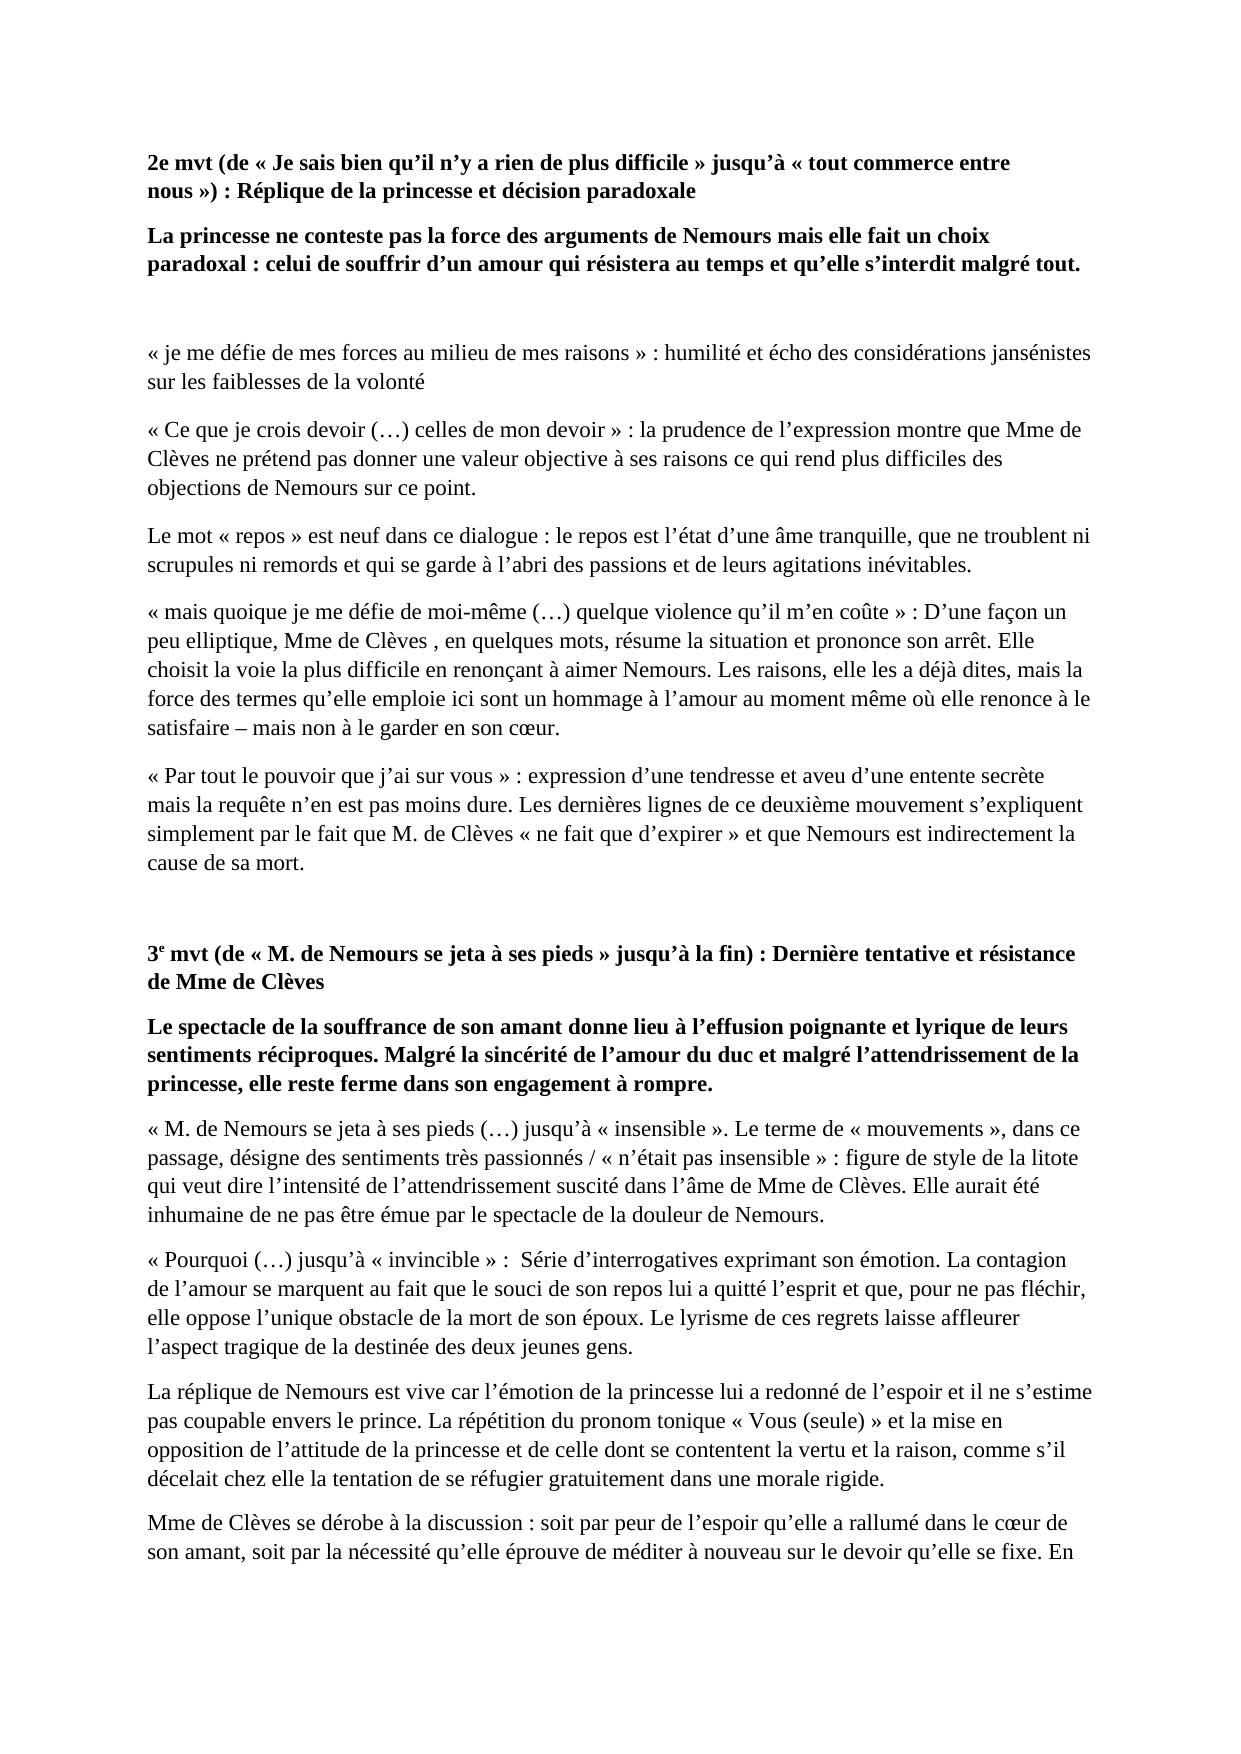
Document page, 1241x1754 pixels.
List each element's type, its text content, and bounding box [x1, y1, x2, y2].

text 3e mvt (de « M. de Nemours se jeta à ses pieds » jusqu’à la fin) : Dernière tentative et résistance de Mme de Clèves [147, 940, 1093, 995]
text La réplique de Nemours est vive car l’émotion de la princesse lui a redonné de l’espoir et il ne s’estime pas coupable envers le prince. La répétition du pronom tonique « Vous (seule) » et la mise en opposition de l’attitude de la princesse et de celle dont se contentent la vertu et la raison, comme s’il décelait chez elle la tentation de se réfugier gratuitement dans une morale rigide. [147, 1378, 1094, 1491]
text Le spectacle de la souffrance de son amant donne lieu à l’effusion poignante et lyrique de leurs sentiments réciproques. Malgré la sincérité de l’amour du duc et malgré l’attendrissement de la princesse, elle reste ferme dans son engagement à rompre. [147, 1013, 1093, 1096]
text La princesse ne conteste pas la force des arguments de Nemours mais elle fait un choix paradoxal : celui de souffrir d’un amour qui résistera au temps et qu’elle s’interdit malgré tout. [147, 222, 1093, 277]
text « Par tout le pouvoir que j’ai sur vous » : expression d’une tendresse et aveu d’une entente secrète mais la requête n’en est pas moins dure. Les dernières lignes de ce deuxième mouvement s’expliquent simplement par le fait que M. de Clèves « ne fait que d’expirer » et que Nemours est indirectement la cause de sa mort. [147, 763, 1094, 876]
text « M. de Nemours se jeta à ses pieds (…) jusqu’à « insensible ». Le terme de « mouvements », dans ce passage, désigne des sentiments très passionnés / « n’était pas insensible » : figure de style de la litote qui veut dire l’intensité de l’attendrissement suscité dans l’âme de Mme de Clèves. Elle aurait été inhumaine de ne pas être émue par le spectacle de la douleur de Nemours. [147, 1114, 1094, 1228]
text 2e mvt (de « Je sais bien qu’il n’y a rien de plus difficile » jusqu’à « tout commerce entre nous ») : Réplique de la princesse et décision paradoxale [147, 148, 1093, 203]
text Mme de Clèves se dérobe à la discussion : soit par peur de l’espoir qu’elle a rallumé dans le cœur de son amant, soit par la nécessité qu’elle éprouve de méditer à nouveau sur le devoir qu’elle se fixe. En [147, 1509, 1094, 1564]
text « Ce que je crois devoir (…) celles de mon devoir » : la prudence de l’expression montre que Mme de Clèves ne prétend pas donner une valeur objective à ses raisons ce qui rend plus difficiles des objections de Nemours sur ce point. [147, 416, 1094, 501]
text « mais quoique je me défie de moi-même (…) quelque violence qu’il m’en coûte » : D’une façon un peu elliptique, Mme de Clèves , en quelques mots, résume la situation et prononce son arrêt. Elle choisit la voie la plus difficile en renonçant à aimer Nemours. Les raisons, elle les a déjà dites, mais la force des termes qu’elle emploie ici sont un hommage à l’amour au moment même où elle renonce à le satisfaire – mais non à le garder en son cœur. [147, 598, 1094, 740]
text « je me défie de mes forces au milieu de mes raisons » : humilité et écho des considérations jansénistes sur les faiblesses de la volonté [147, 339, 1094, 395]
text Le mot « repos » est neuf dans ce dialogue : le repos est l’état d’une âme tranquille, que ne troublent ni scrupules ni remords et qui se garde à l’abri des passions et de leurs agitations inévitables. [147, 522, 1094, 577]
text « Pourquoi (…) jusqu’à « invincible » : Série d’interrogatives exprimant son émotion. La contagion de l’amour se marquent au fait que le souci de son repos lui a quitté l’esprit et que, pour ne pas fléchir, elle oppose l’unique obstacle de la mort de son époux. Le lyrisme de ces regrets laisse affleurer l’aspect tragique de la destinée des deux jeunes gens. [147, 1246, 1094, 1359]
